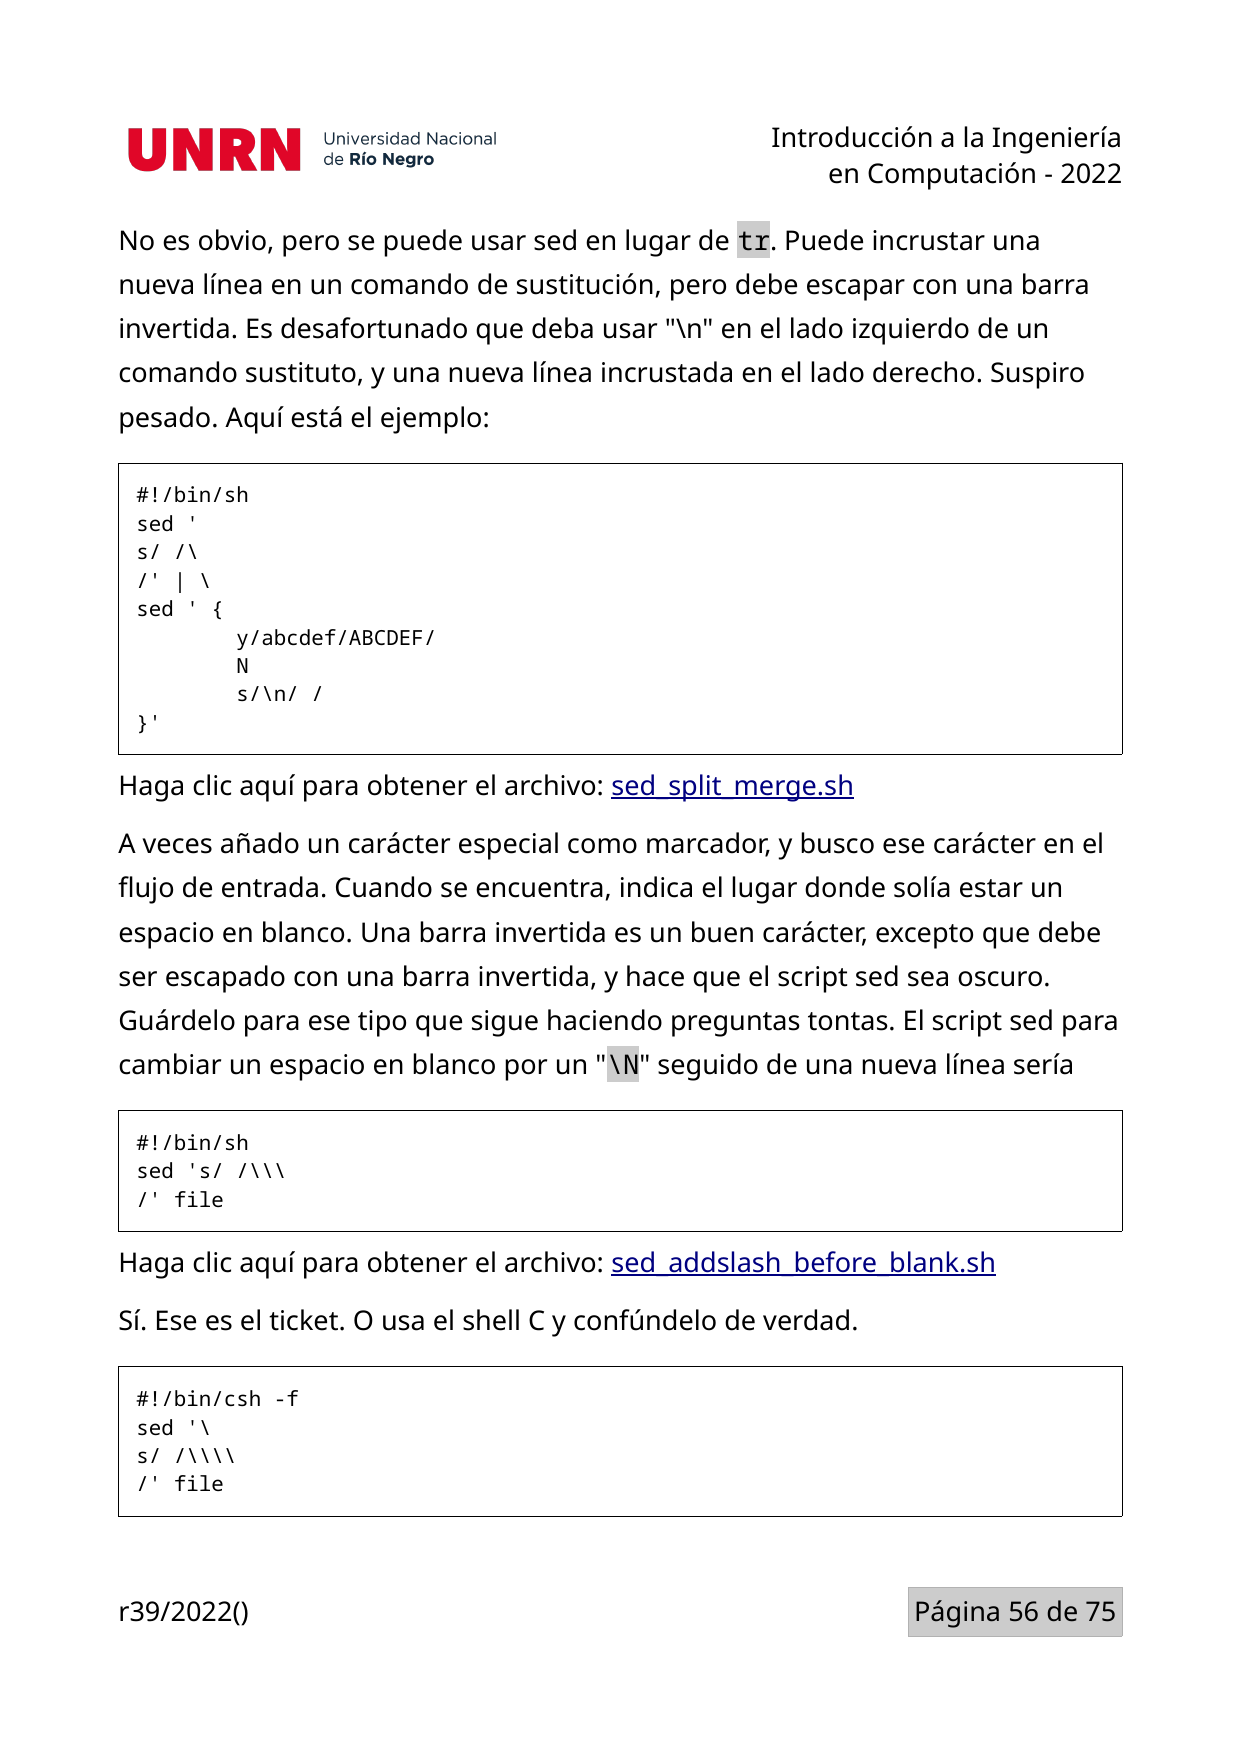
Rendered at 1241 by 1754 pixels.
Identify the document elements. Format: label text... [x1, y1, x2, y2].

text sed ' [119, 491, 1122, 519]
text y/abcdef/ABCDEF/ [119, 605, 1122, 633]
text /' file [119, 1452, 1122, 1516]
text Haga clic aquí para obtener el archivo: sed_split_merge.sh [118, 766, 1122, 803]
text s/\n/ / [119, 662, 1122, 690]
text A veces añado un carácter especial como marcador, y busco ese carácter en el flujo de entrada. Cuando se encuentra, indica el lugar donde solía estar un espacio en blanco. Una barra invertida es un buen carácter, excepto que debe ser escapado con una barra invertida, y hace que el script sed sea oscuro. Guárdelo para ese tipo que sigue haciendo preguntas tontas. El script sed para cambiar un espacio en blanco por un "\N" seguido de una nueva línea sería [118, 825, 1122, 1082]
text s/ /\\\\ [119, 1423, 1122, 1452]
text sed 's/ /\\\ [119, 1139, 1122, 1167]
text No es obvio, pero se puede usar sed en lugar de tr. Puede incrustar una nueva línea en un comando de sustitución, pero debe escapar con una barra invertida. Es desafortunado que deba usar "\n" en el lado izquierdo de un comando sustituto, y una nueva línea incrustada en el lado derecho. Suspiro pesado. Aquí está el ejemplo: [118, 221, 1122, 435]
text N [119, 633, 1122, 662]
picture [118, 118, 505, 180]
text N [276, 635, 282, 644]
text #!/bin/sh [119, 464, 1122, 491]
text Haga clic aquí para obtener el archivo: sed_addslash_before_blank.sh [118, 1243, 1122, 1280]
text sed ' { [119, 576, 1122, 605]
text s/ /\ [119, 519, 1122, 548]
text Sí. Ese es el ticket. O usa el shell C y confúndelo de verdad. [118, 1302, 1122, 1339]
text #!/bin/sh [119, 1111, 1122, 1139]
text sed '\ [119, 1395, 1122, 1423]
text /' | \ [119, 548, 1122, 576]
text /' file [119, 1167, 1122, 1231]
text #!/bin/csh -f [119, 1367, 1122, 1395]
text }' [119, 690, 1122, 754]
text N [389, 633, 396, 643]
